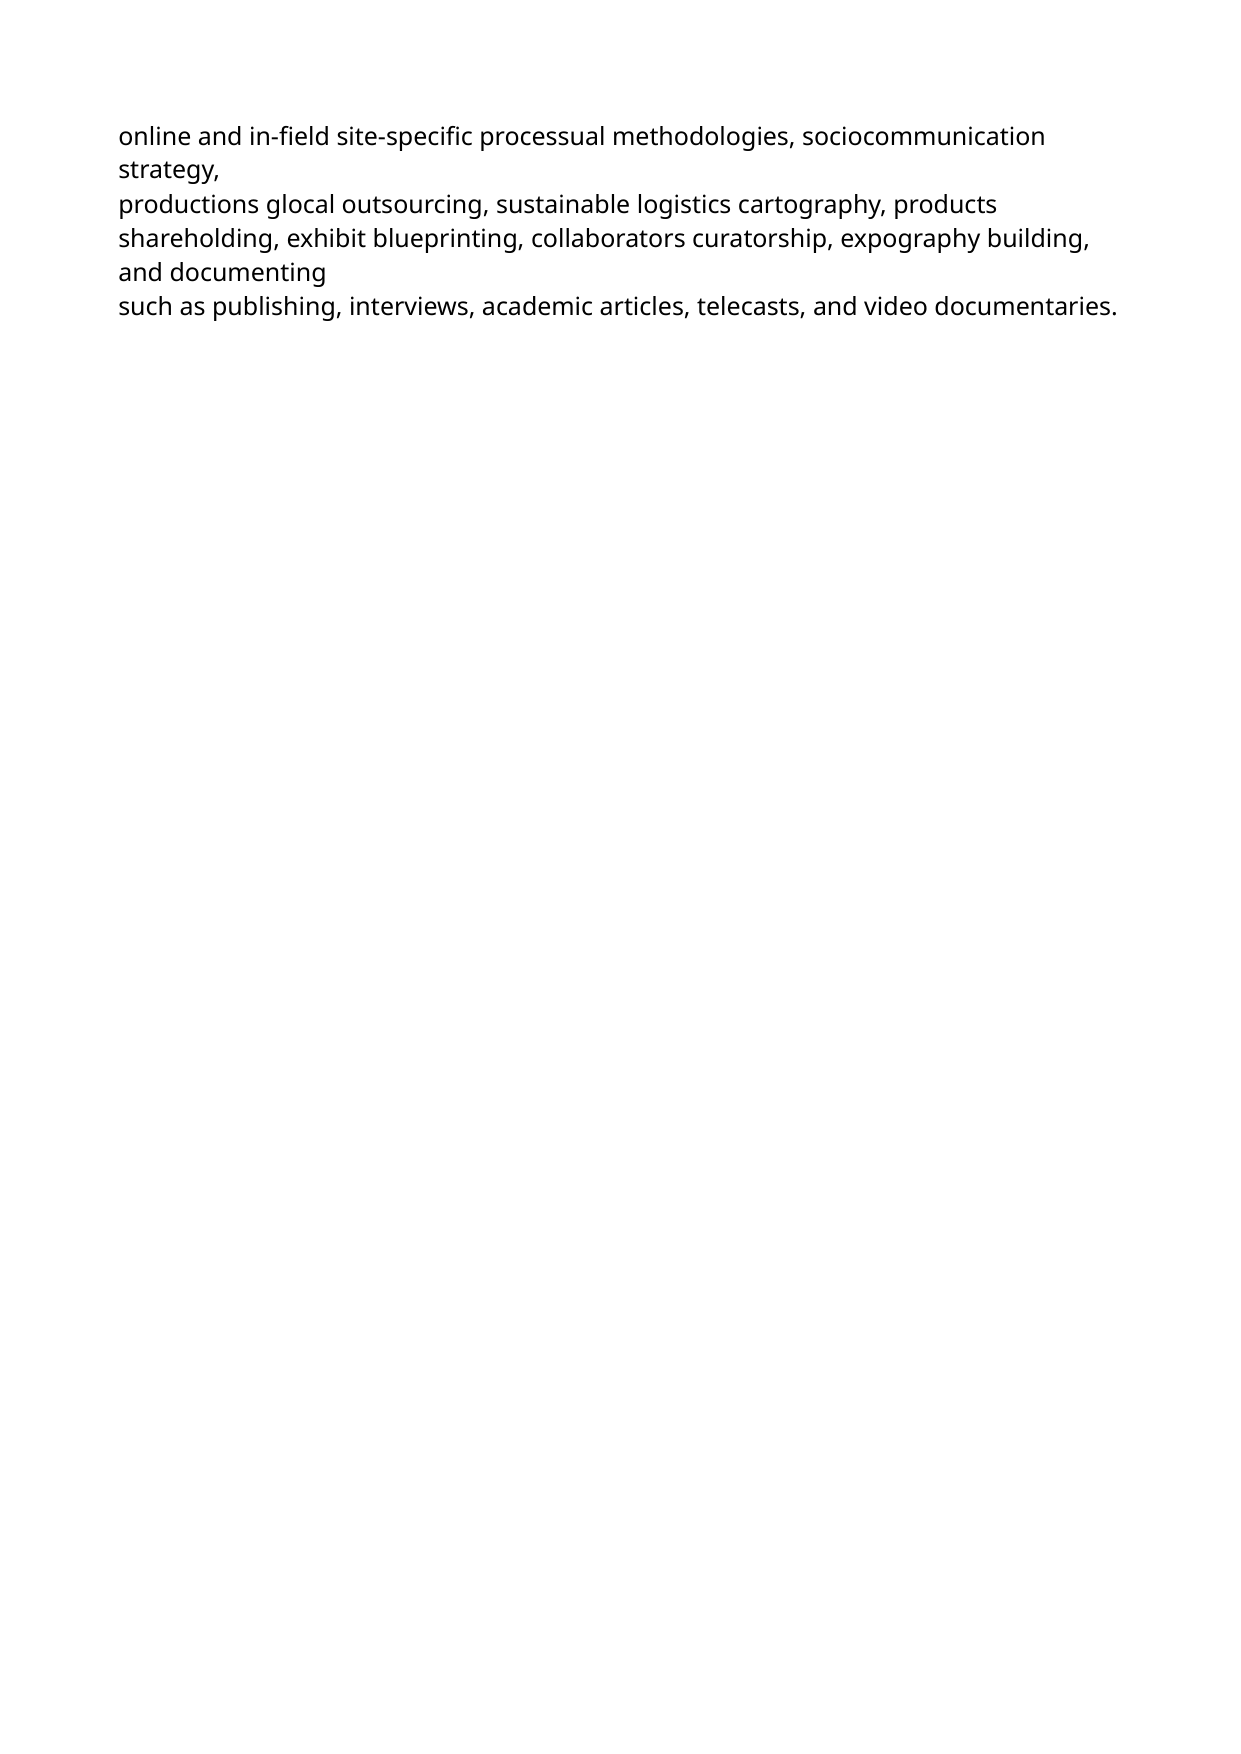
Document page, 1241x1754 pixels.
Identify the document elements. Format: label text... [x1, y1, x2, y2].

text productions glocal outsourcing, sustainable logistics cartography, products shareholding, exhibit blueprinting, collaborators curatorship, expography building, and documenting [118, 186, 1122, 288]
text such as publishing, interviews, academic articles, telecasts, and video documentaries. [118, 288, 1122, 322]
text online and in-field site-specific processual methodologies, sociocommunication strategy, [118, 118, 1122, 186]
